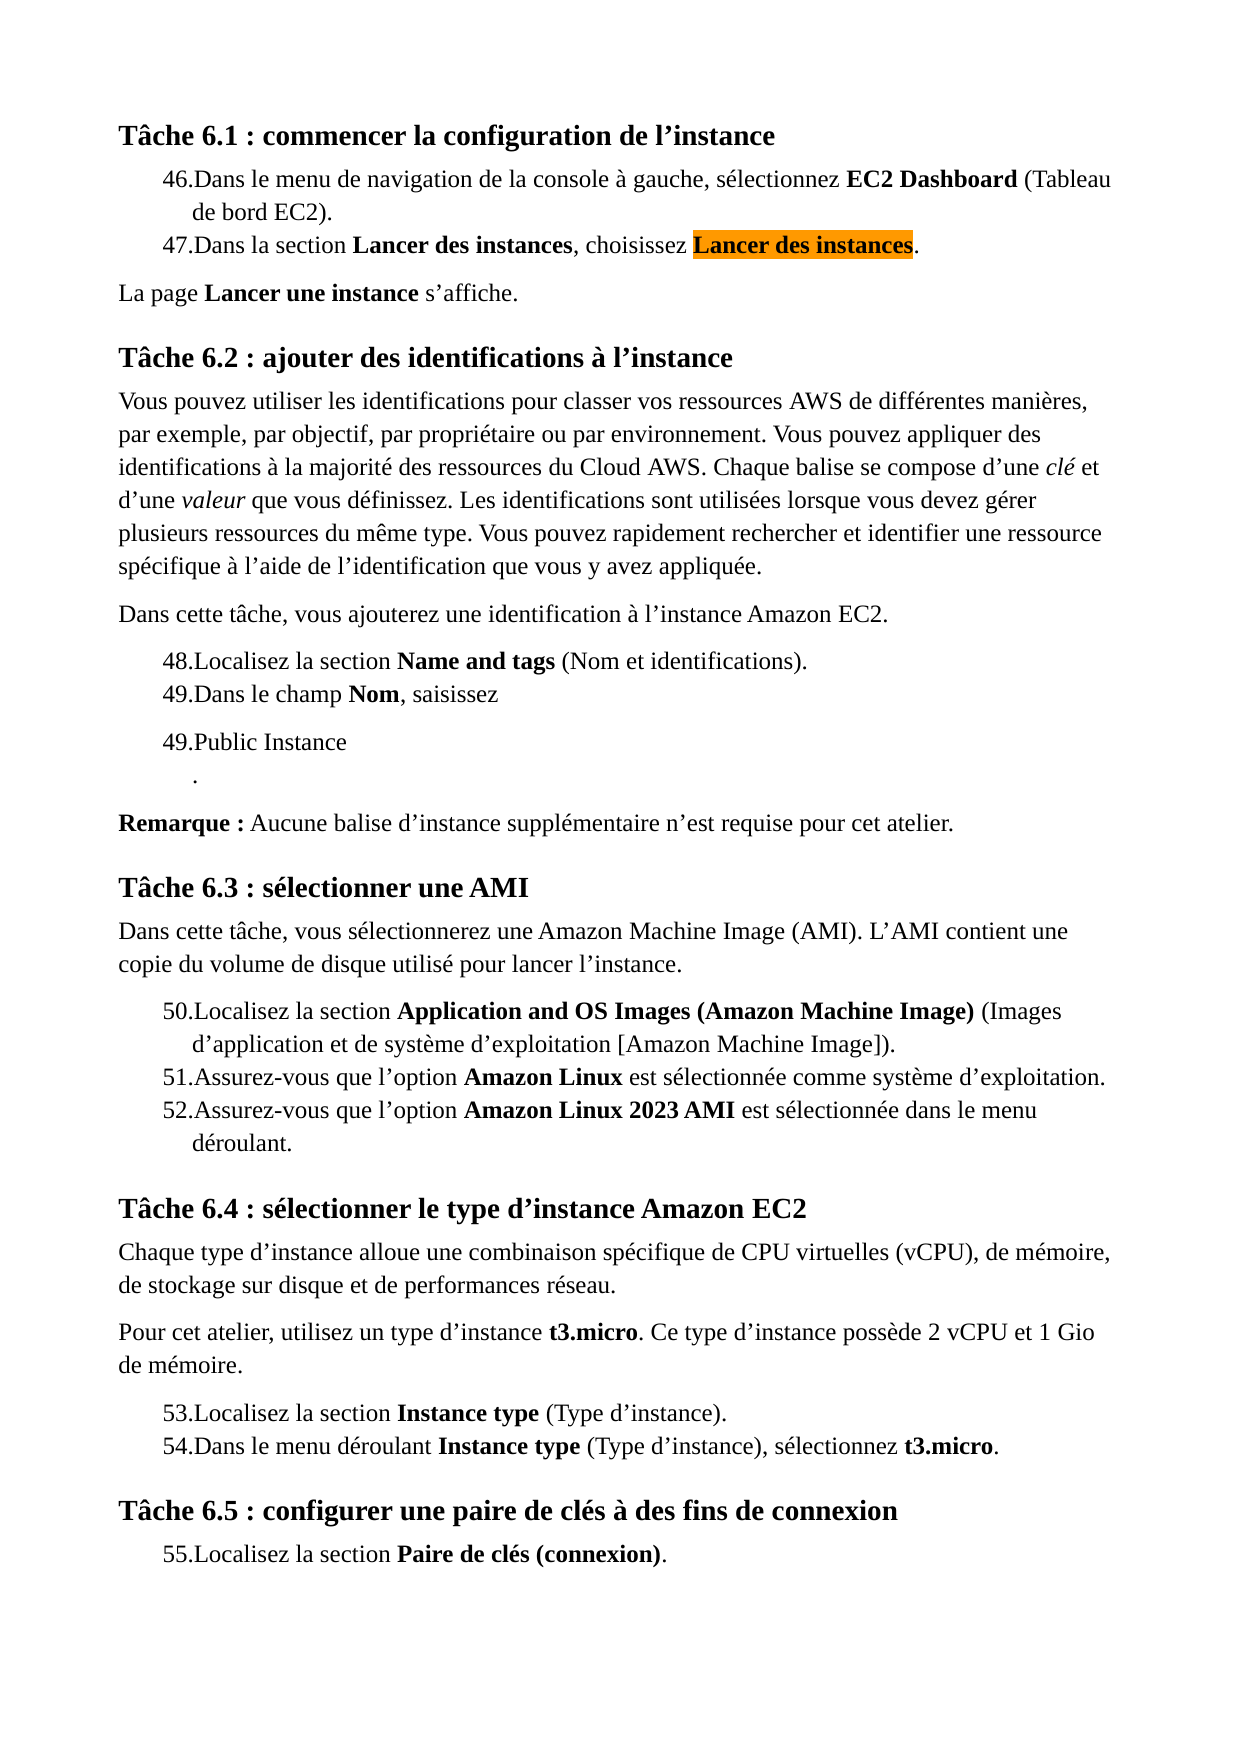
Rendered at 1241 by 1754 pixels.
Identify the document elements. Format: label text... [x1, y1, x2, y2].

list Localisez la section Name and tags (Nom et identifications). [162, 646, 1122, 675]
list Localisez la section Instance type (Type d’instance). [162, 1398, 1122, 1427]
list Assurez-vous que l’option Amazon Linux est sélectionnée comme système d’exploitation. [162, 1062, 1122, 1091]
subtitle Tâche 6.1 : commencer la configuration de l’instance [118, 118, 1122, 152]
list Localisez la section Paire de clés (connexion). [162, 1539, 1122, 1568]
text Dans cette tâche, vous ajouterez une identification à l’instance Amazon EC2. [118, 599, 1122, 627]
list Public Instance [162, 727, 1122, 756]
list Localisez la section Application and OS Images (Amazon Machine Image) (Images d’application et de système d’exploitation [Amazon Machine Image]). [162, 996, 1122, 1058]
list Dans le menu déroulant Instance type (Type d’instance), sélectionnez t3.micro. [162, 1431, 1122, 1460]
text Dans cette tâche, vous sélectionnerez une Amazon Machine Image (AMI). L’AMI contient une copie du volume de disque utilisé pour lancer l’instance. [118, 916, 1122, 978]
list Dans le menu de navigation de la console à gauche, sélectionnez EC2 Dashboard (Tableau de bord EC2). [162, 164, 1122, 226]
text Pour cet atelier, utilisez un type d’instance t3.micro. Ce type d’instance possède 2 vCPU et 1 Gio de mémoire. [118, 1317, 1122, 1379]
subtitle Tâche 6.4 : sélectionner le type d’instance Amazon EC2 [118, 1191, 1122, 1224]
text La page Lancer une instance s’affiche. [118, 278, 1122, 307]
list . [162, 760, 1122, 789]
text Remarque : Aucune balise d’instance supplémentaire n’est requise pour cet atelier. [118, 808, 1122, 836]
list Assurez-vous que l’option Amazon Linux 2023 AMI est sélectionnée dans le menu déroulant. [162, 1096, 1122, 1157]
list Dans la section Lancer des instances, choisissez Lancer des instances. [162, 230, 1122, 259]
subtitle Tâche 6.3 : sélectionner une AMI [118, 870, 1122, 903]
subtitle Tâche 6.5 : configurer une paire de clés à des fins de connexion [118, 1493, 1122, 1527]
text Vous pouvez utiliser les identifications pour classer vos ressources AWS de différentes manières, par exemple, par objectif, par propriétaire ou par environnement. Vous pouvez appliquer des identifications à la majorité des ressources du Cloud AWS. Chaque balise se compose d’une clé et d’une valeur que vous définissez. Les identifications sont utilisées lorsque vous devez gérer plusieurs ressources du même type. Vous pouvez rapidement rechercher et identifier une ressource spécifique à l’aide de l’identification que vous y avez appliquée. [118, 386, 1122, 580]
list Dans le champ Nom, saisissez [162, 679, 1122, 708]
subtitle Tâche 6.2 : ajouter des identifications à l’instance [118, 340, 1122, 373]
text Chaque type d’instance alloue une combinaison spécifique de CPU virtuelles (vCPU), de mémoire, de stockage sur disque et de performances réseau. [118, 1237, 1122, 1298]
